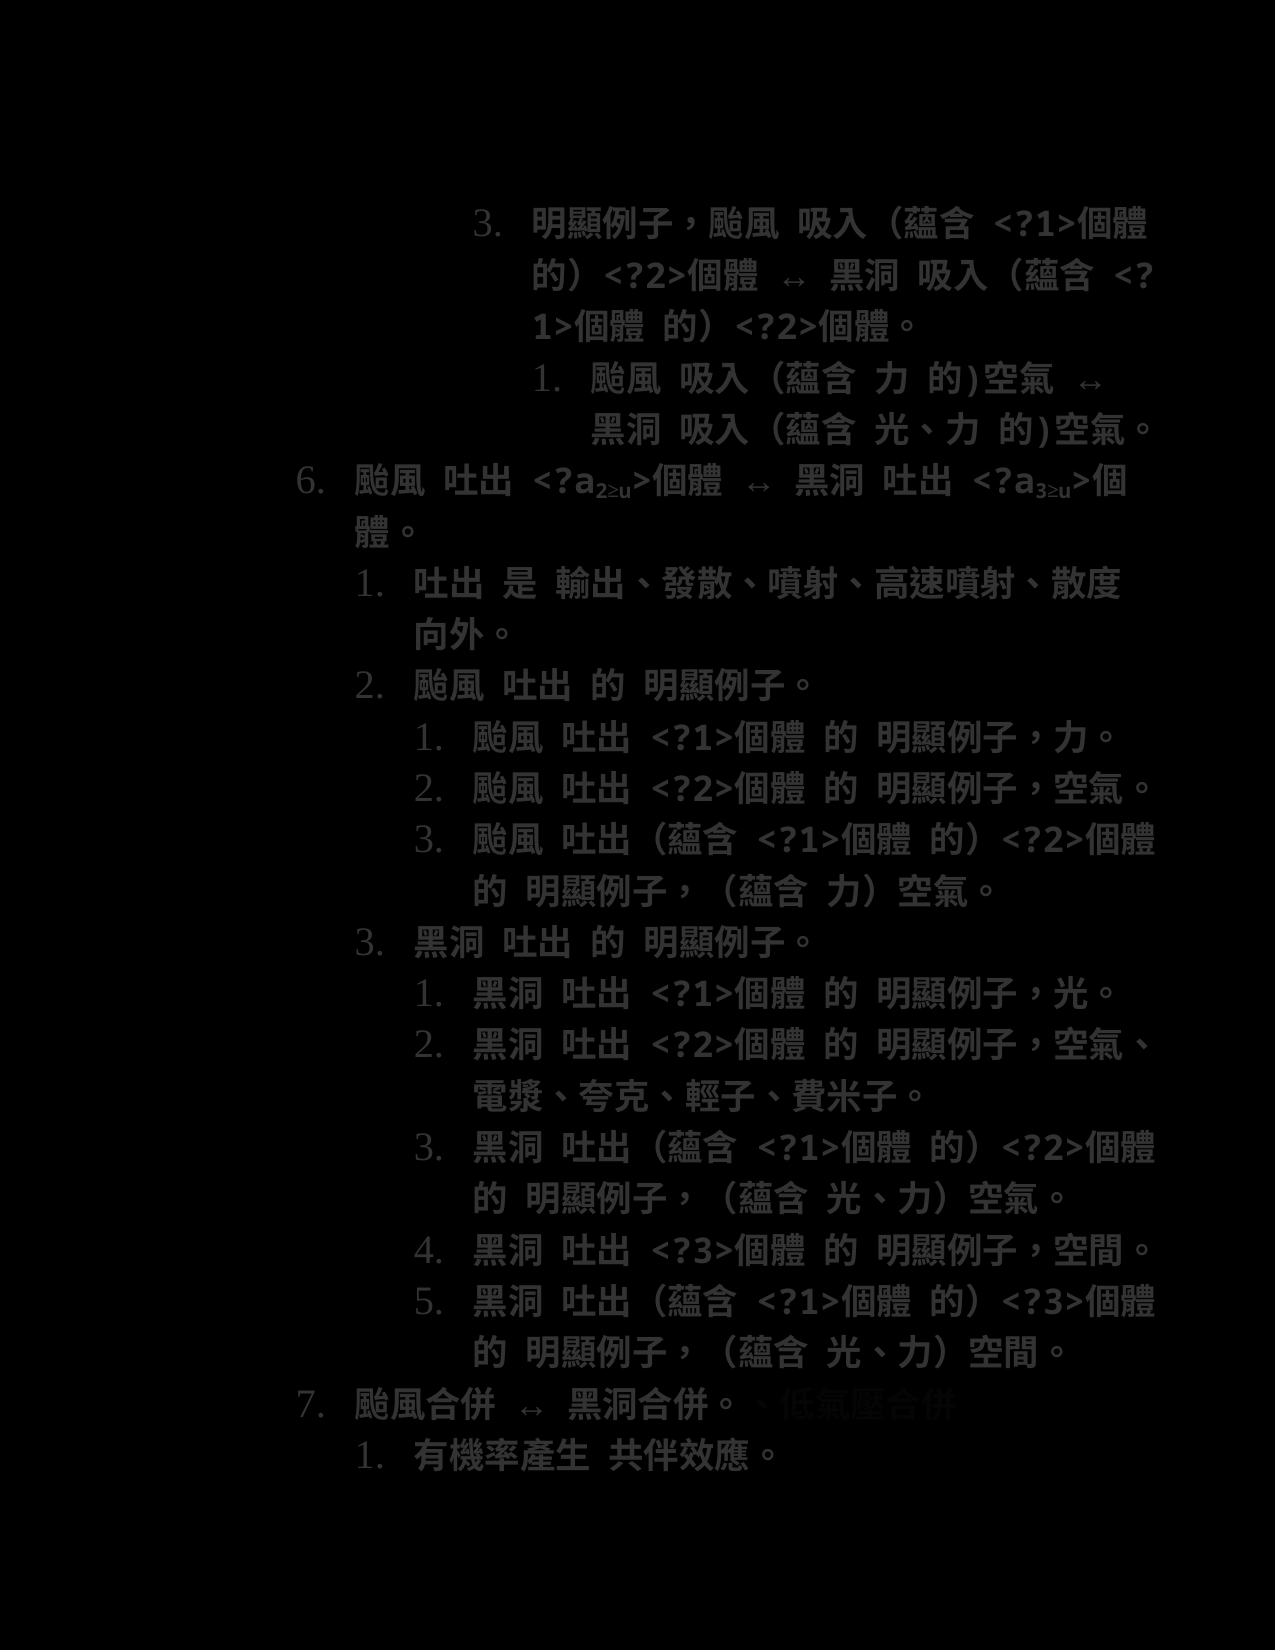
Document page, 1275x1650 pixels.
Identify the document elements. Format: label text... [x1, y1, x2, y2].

list 黑洞 吐出（蘊含 <?1>個體 的）<?2>個體 的 明顯例子，（蘊含 光、力）空氣。 [413, 1119, 1157, 1222]
list 颱風 吐出（蘊含 <?1>個體 的）<?2>個體 的 明顯例子，（蘊含 力）空氣。 [413, 812, 1157, 914]
list 有機率產生 共伴效應。 [354, 1427, 1157, 1478]
list 黑洞 吐出 <?3>個體 的 明顯例子，空間。 [413, 1222, 1157, 1273]
list 黑洞 吐出 <?1>個體 的 明顯例子，光。 [413, 966, 1157, 1017]
list 明顯例子，颱風 吸入（蘊含 <?1>個體 的）<?2>個體 ↔ 黑洞 吸入（蘊含 <?1>個體 的）<?2>個體。 [472, 196, 1157, 350]
list 黑洞 吐出 <?2>個體 的 明顯例子，空氣、電漿、夸克、輕子、費米子。 [413, 1017, 1157, 1119]
list 黑洞 吐出 的 明顯例子。 [354, 914, 1157, 966]
list 颱風 吐出 <?2>個體 的 明顯例子，空氣。 [413, 760, 1157, 812]
list 颱風 吐出 的 明顯例子。 [354, 658, 1157, 709]
list 颱風 吐出 <?a2≥u>個體 ↔ 黑洞 吐出 <?a3≥u>個體。 [295, 453, 1157, 555]
list 颱風 吸入（蘊含 力 的)空氣 ↔ 黑洞 吸入（蘊含 光、力 的)空氣。 [532, 350, 1157, 453]
list 黑洞 吐出（蘊含 <?1>個體 的）<?3>個體 的 明顯例子，（蘊含 光、力）空間。 [413, 1273, 1157, 1376]
list 颱風 吐出 <?1>個體 的 明顯例子，力。 [413, 709, 1157, 760]
list 颱風合併 ↔ 黑洞合併。、低氣壓合併 [295, 1376, 1157, 1427]
list 吐出 是 輸出、發散、噴射、高速噴射、散度向外。 [354, 555, 1157, 658]
